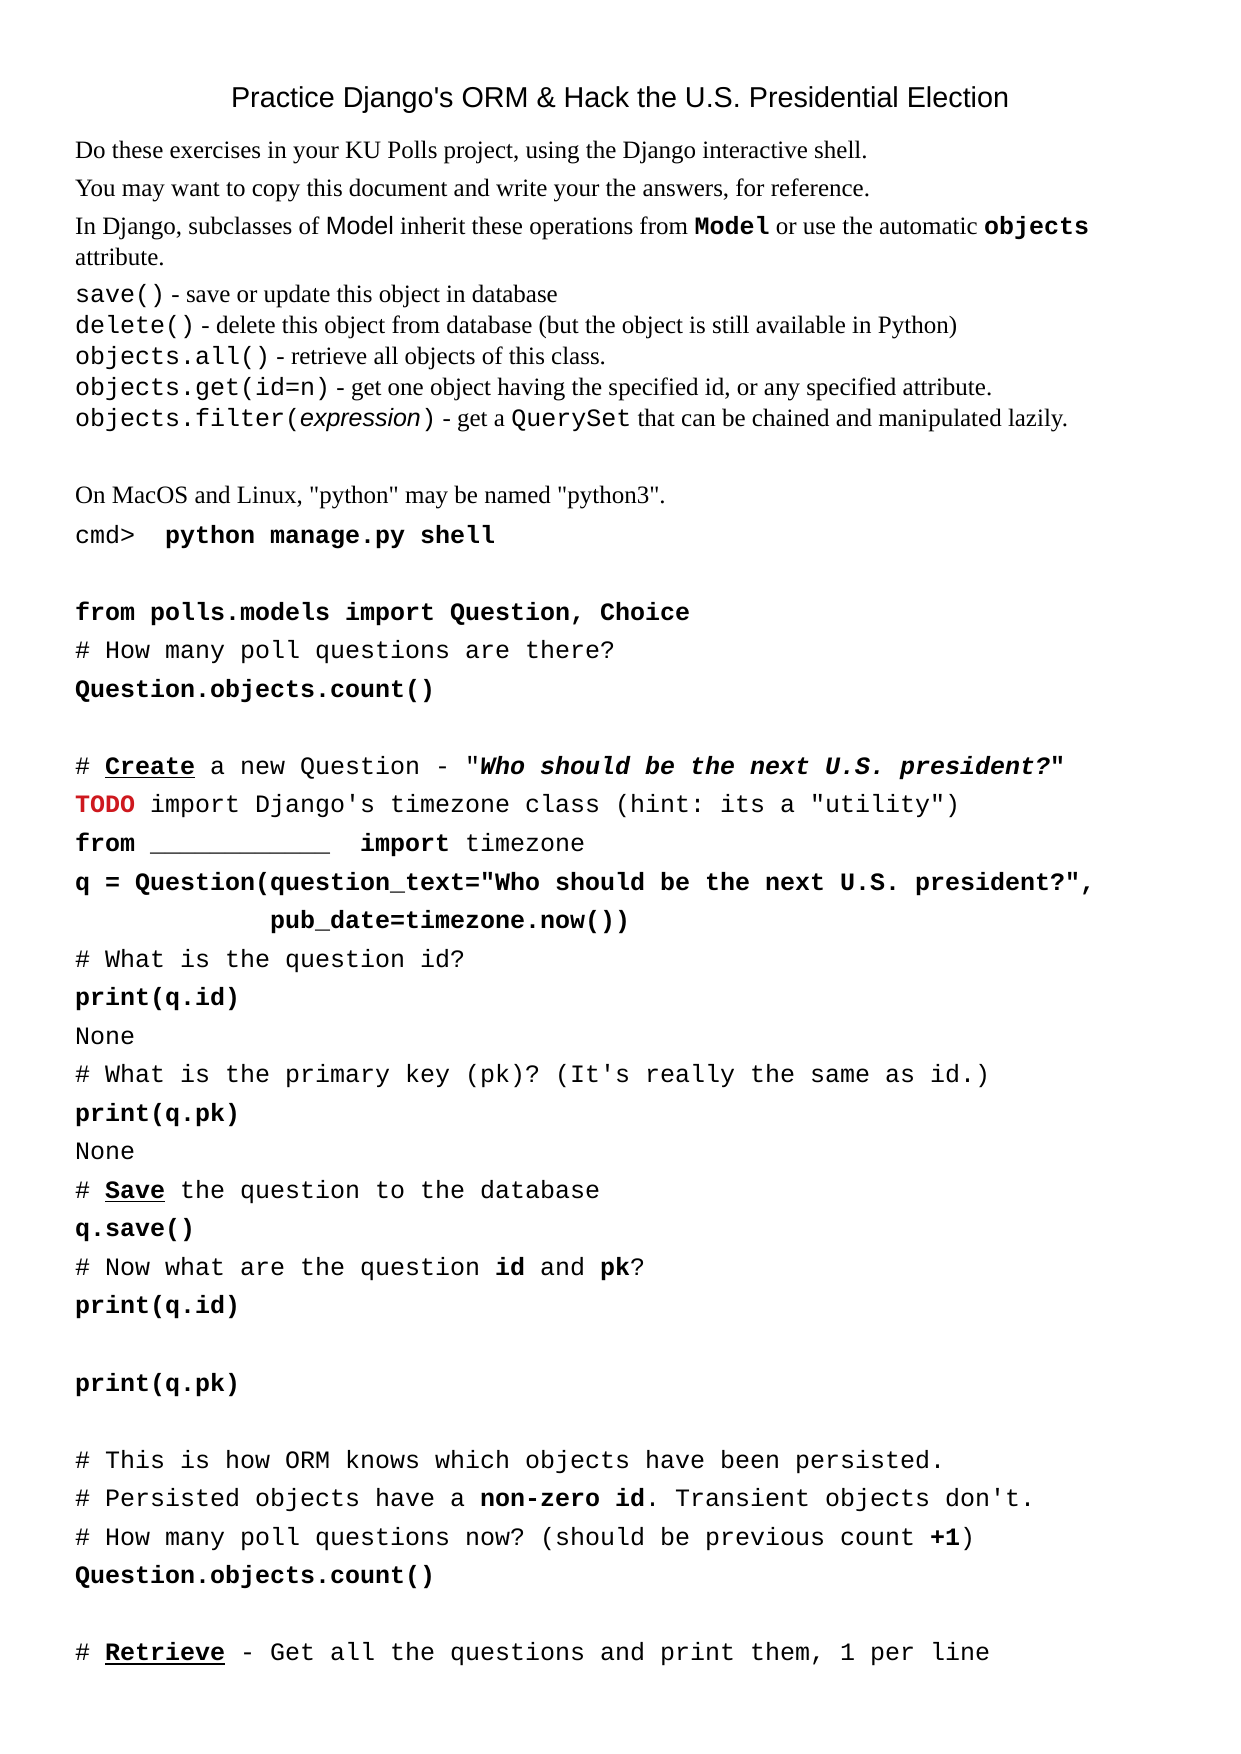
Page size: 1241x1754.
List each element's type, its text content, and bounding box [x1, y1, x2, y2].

text # How many poll questions now? (should be previous count +1) [75, 1524, 1165, 1553]
text # Retrieve - Get all the questions and print them, 1 per line [75, 1640, 1165, 1668]
text # Create a new Question - "Who should be the next U.S. president?" [75, 753, 1165, 782]
text q.save() [75, 1216, 1165, 1244]
text print(q.pk) [75, 1370, 1165, 1398]
text On MacOS and Linux, "python" may be named "python3". [75, 480, 1165, 509]
text # What is the question id? [75, 946, 1165, 974]
text from ____________ import timezone [75, 831, 1165, 859]
text print(q.pk) [75, 1100, 1165, 1129]
text Do these exercises in your KU Polls project, using the Django interactive shell. [75, 135, 1165, 164]
text None [75, 1139, 1165, 1167]
text save() - save or update this object in database delete() - delete this object from database (but the object is still available in Python) objects.all() - retrieve all objects of this class. objects.get(id=n) - get one object having the specified id, or any specified attribute. objects.filter(expression) - get a QuerySet that can be chained and manipulated lazily. [75, 279, 1165, 434]
text Question.objects.count() [75, 676, 1165, 705]
text # What is the primary key (pk)? (It's really the same as id.) [75, 1062, 1165, 1090]
text print(q.id) [75, 1293, 1165, 1321]
text You may want to copy this document and write your the answers, for reference. [75, 173, 1165, 202]
text pub_date=timezone.now()) [75, 908, 1165, 936]
text # This is how ORM knows which objects have been persisted. [75, 1447, 1165, 1476]
text cmd> python manage.py shell [75, 522, 1165, 551]
text # How many poll questions are there? [75, 638, 1165, 666]
text # Now what are the question id and pk? [75, 1254, 1165, 1283]
text None [75, 1023, 1165, 1052]
text # Persisted objects have a non-zero id. Transient objects don't. [75, 1486, 1165, 1514]
text from polls.models import Question, Choice [75, 599, 1165, 628]
text In Django, subclasses of Model inherit these operations from Model or use the automatic objects attribute. [75, 211, 1165, 270]
text q = Question(question_text="Who should be the next U.S. president?", [75, 869, 1165, 897]
text # Save the question to the database [75, 1177, 1165, 1206]
text print(q.id) [75, 985, 1165, 1013]
text Question.objects.count() [75, 1563, 1165, 1591]
subtitle Practice Django's ORM & Hack the U.S. Presidential Election [75, 81, 1165, 114]
text TODO import Django's timezone class (hint: its a "utility") [75, 792, 1165, 820]
